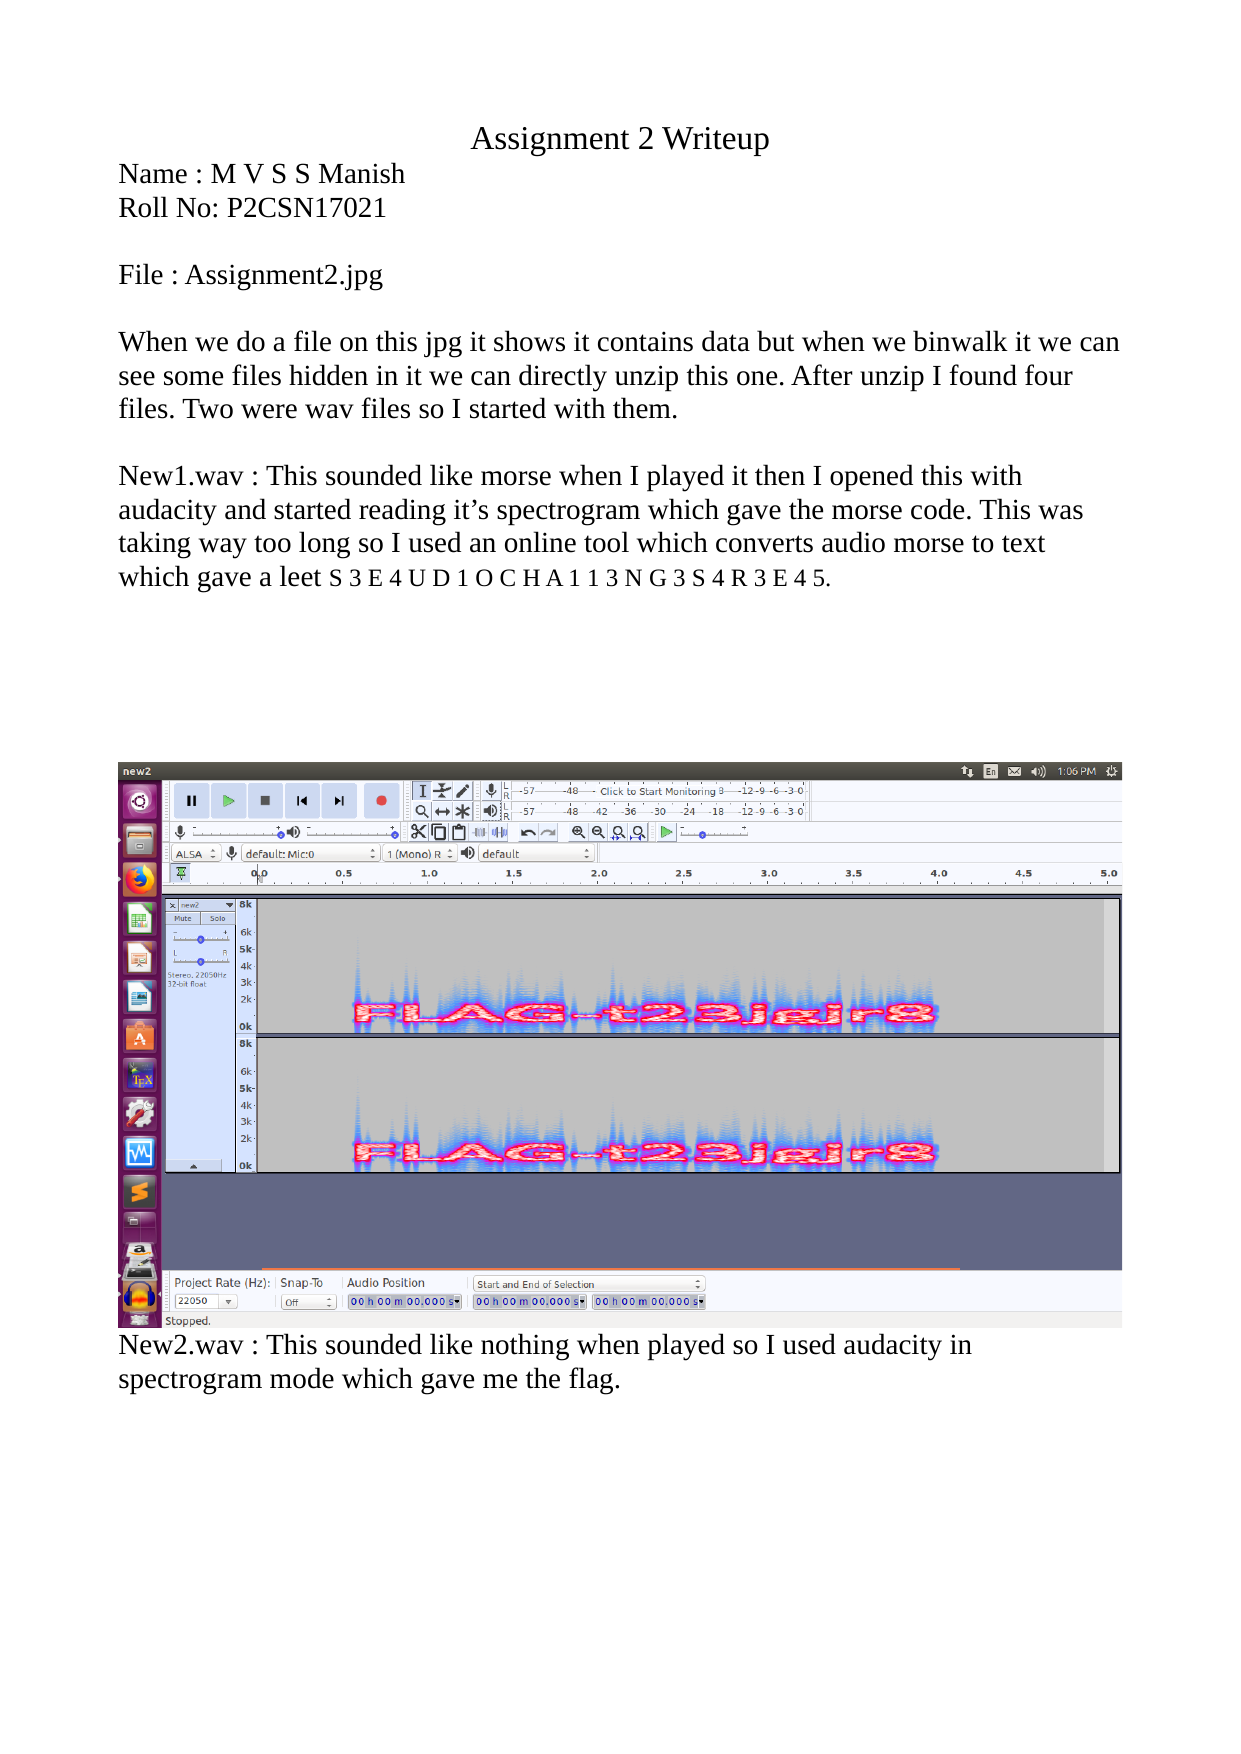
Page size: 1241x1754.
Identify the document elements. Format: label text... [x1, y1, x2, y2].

text [118, 755, 1122, 762]
text New2.wav : This sounded like nothing when played so I used audacity in spectrogram mode which gave me the flag. [118, 1328, 1122, 1394]
text File : Assignment2.jpg [118, 257, 1122, 291]
text Assignment 2 Writeup [118, 118, 1122, 156]
picture [118, 762, 1123, 1328]
text When we do a file on this jpg it shows it contains data but when we binwalk it we can see some files hidden in it we can directly unzip this one. After unzip I found four files. Two were wav files so I started with them. [118, 324, 1122, 425]
text New1.wav : This sounded like morse when I played it then I opened this with audacity and started reading it’s spectrogram which gave the morse code. This was taking way too long so I used an online tool which converts audio morse to text which gave a leet S 3 E 4 U D 1 O C H A 1 1 3 N G 3 S 4 R 3 E 4 5. [118, 458, 1122, 592]
text Name : M V S S Manish [118, 156, 1122, 190]
text Roll No: P2CSN17021 [118, 190, 1122, 223]
